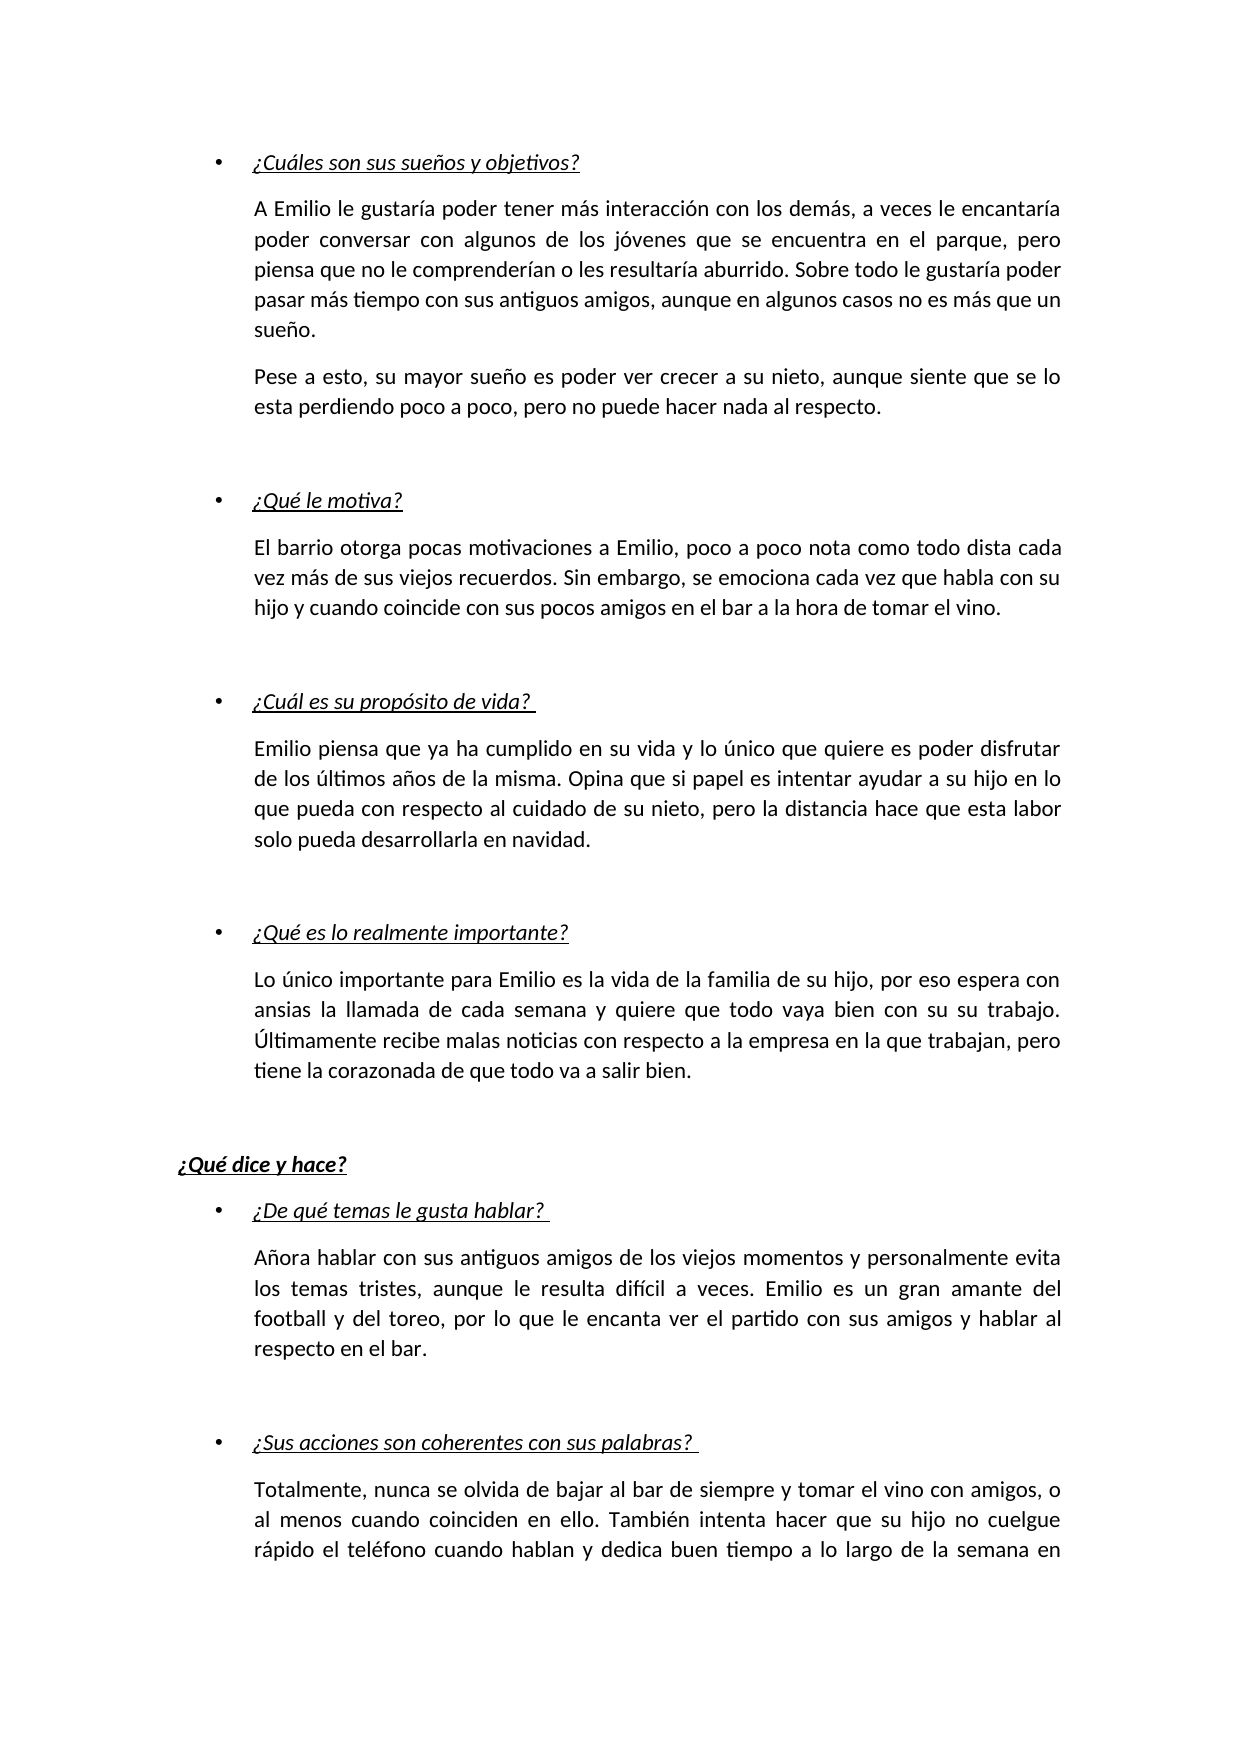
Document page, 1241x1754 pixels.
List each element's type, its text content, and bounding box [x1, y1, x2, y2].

list ¿Qué es lo realmente importante? [215, 918, 1063, 946]
text Emilio piensa que ya ha cumplido en su vida y lo único que quiere es poder disfrutar de los últimos años de la misma. Opina que si papel es intentar ayudar a su hijo en lo que pueda con respecto al cuidado de su nieto, pero la distancia hace que esta labor solo pueda desarrollarla en navidad. [254, 734, 1063, 853]
list ¿Qué le motiva? [215, 486, 1063, 514]
list ¿Cuál es su propósito de vida? [215, 687, 1063, 715]
text Pese a esto, su mayor sueño es poder ver crecer a su nieto, aunque siente que se lo esta perdiendo poco a poco, pero no puede hacer nada al respecto. [254, 362, 1063, 420]
text El barrio otorga pocas motivaciones a Emilio, poco a poco nota como todo dista cada vez más de sus viejos recuerdos. Sin embargo, se emociona cada vez que habla con su hijo y cuando coincide con sus pocos amigos en el bar a la hora de tomar el vino. [254, 533, 1063, 621]
text Totalmente, nunca se olvida de bajar al bar de siempre y tomar el vino con amigos, o al menos cuando coinciden en ello. También intenta hacer que su hijo no cuelgue rápido el teléfono cuando hablan y dedica buen tiempo a lo largo de la semana en [254, 1475, 1063, 1563]
text Añora hablar con sus antiguos amigos de los viejos momentos y personalmente evita los temas tristes, aunque le resulta difícil a veces. Emilio es un gran amante del football y del toreo, por lo que le encanta ver el partido con sus amigos y hablar al respecto en el bar. [254, 1243, 1063, 1362]
text Lo único importante para Emilio es la vida de la familia de su hijo, por eso espera con ansias la llamada de cada semana y quiere que todo vaya bien con su su trabajo. Últimamente recibe malas noticias con respecto a la empresa en la que trabajan, pero tiene la corazonada de que todo va a salir bien. [254, 965, 1063, 1084]
list ¿Cuáles son sus sueños y objetivos? [215, 148, 1063, 176]
list ¿Sus acciones son coherentes con sus palabras? [215, 1428, 1063, 1456]
text ¿Qué dice y hace? [177, 1150, 1063, 1178]
list ¿De qué temas le gusta hablar? [215, 1197, 1063, 1224]
text A Emilio le gustaría poder tener más interacción con los demás, a veces le encantaría poder conversar con algunos de los jóvenes que se encuentra en el parque, pero piensa que no le comprenderían o les resultaría aburrido. Sobre todo le gustaría poder pasar más tiempo con sus antiguos amigos, aunque en algunos casos no es más que un sueño. [254, 194, 1063, 343]
